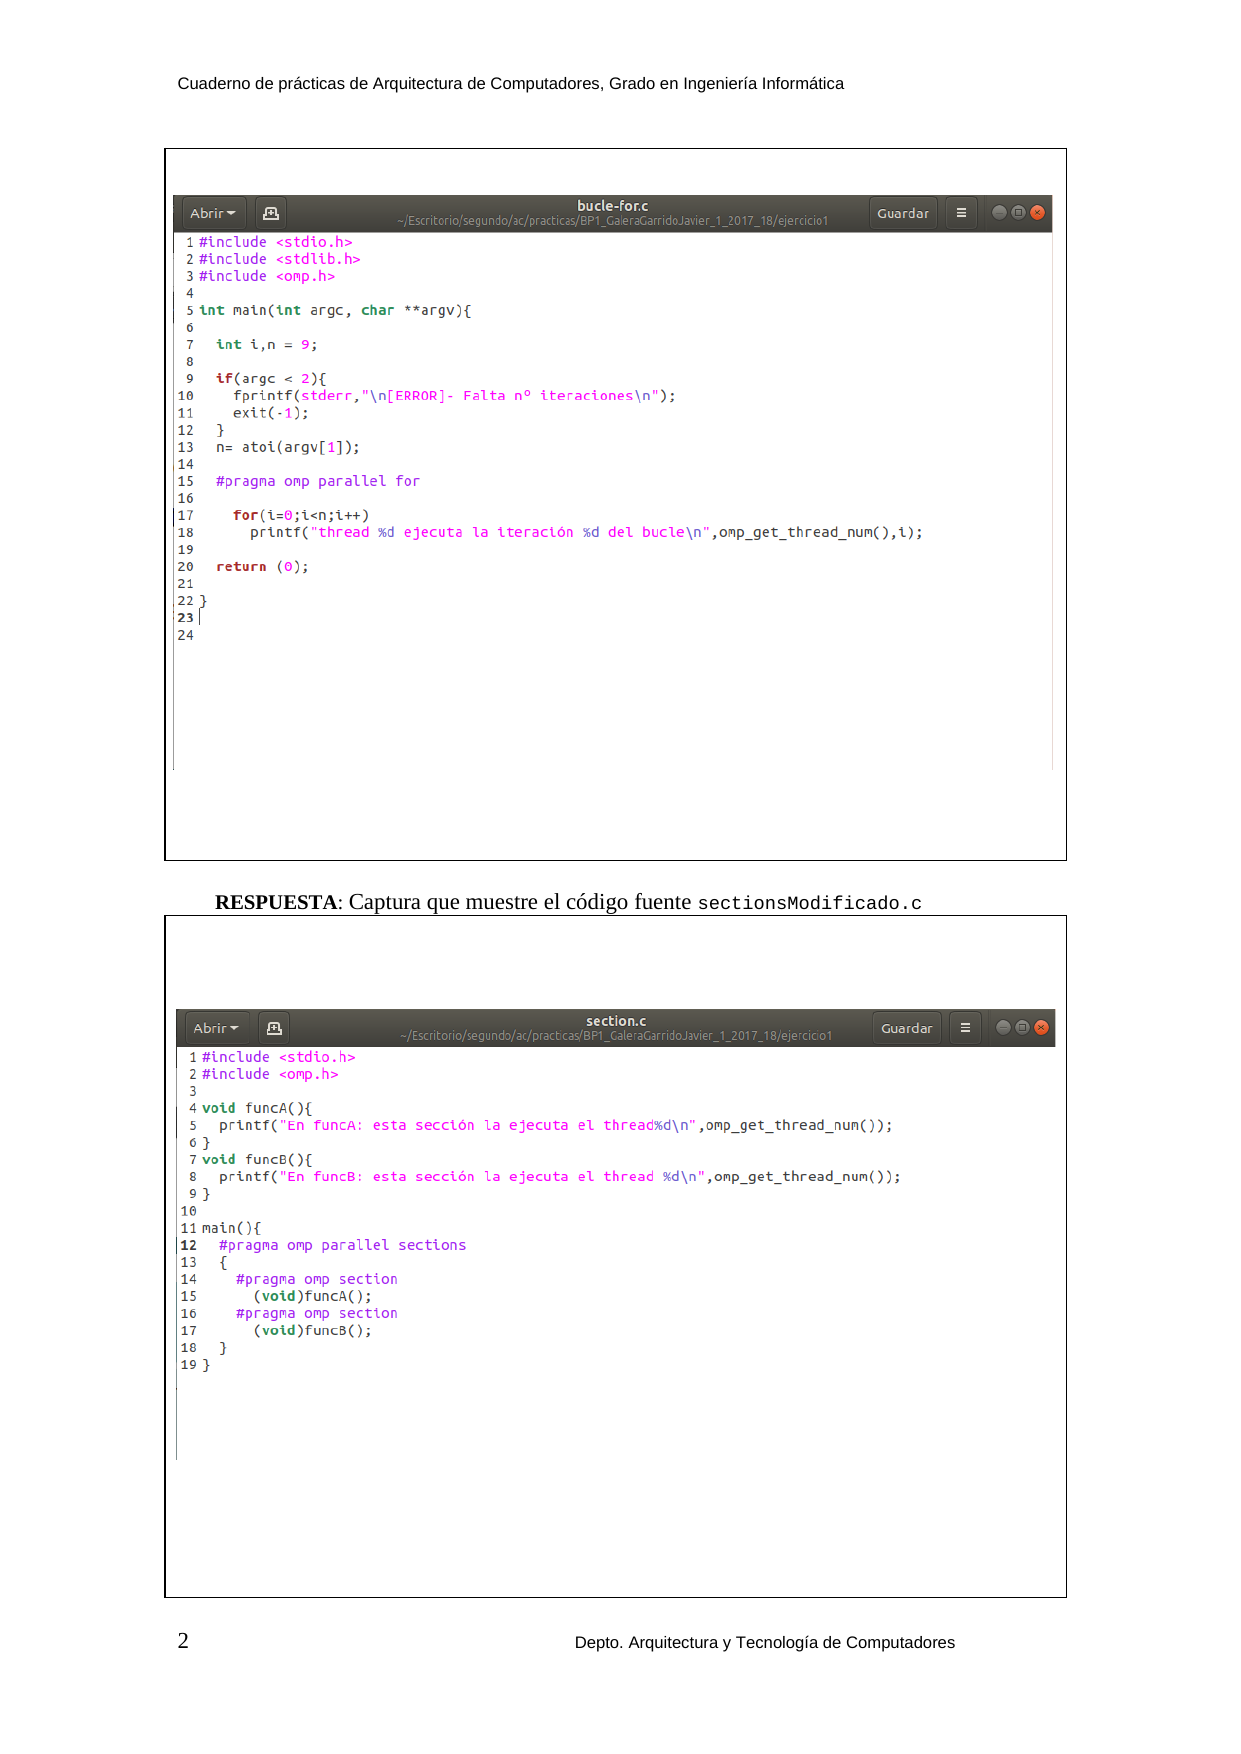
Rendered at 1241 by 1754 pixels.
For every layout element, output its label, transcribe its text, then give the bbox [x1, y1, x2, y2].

table_header [166, 149, 1066, 860]
picture [173, 195, 1053, 770]
picture [176, 1009, 1056, 1460]
text RESPUESTA: Captura que muestre el código fuente sectionsModificado.c [215, 888, 1063, 915]
table_header [166, 916, 1066, 1597]
